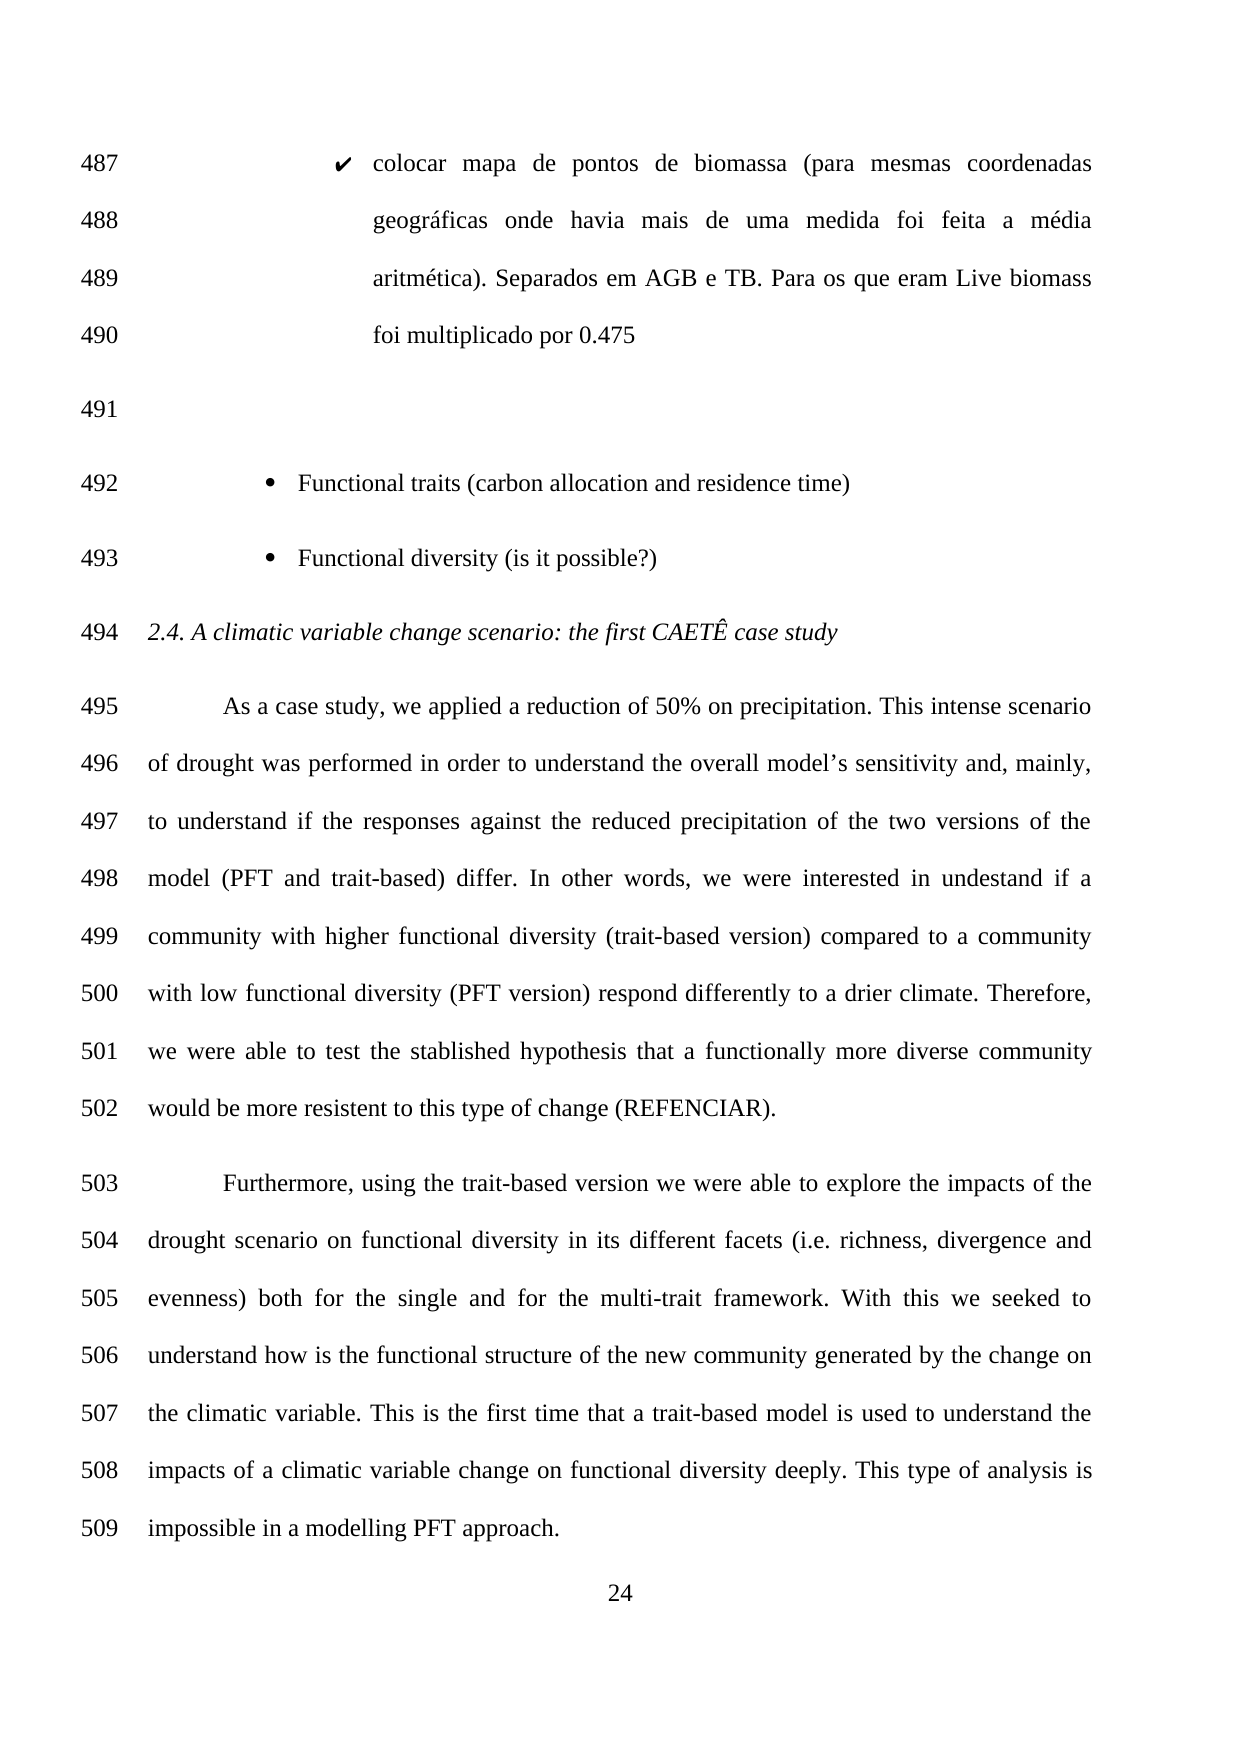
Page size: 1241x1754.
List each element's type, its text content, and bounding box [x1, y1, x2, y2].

text Furthermore, using the trait-based version we were able to explore the impacts of the drought scenario on functional diversity in its different facets (i.e. richness, divergence and evenness) both for the single and for the multi-trait framework. With this we seeked to understand how is the functional structure of the new community generated by the change on the climatic variable. This is the first time that a trait-based model is used to understand the impacts of a climatic variable change on functional diversity deeply. This type of analysis is impossible in a modelling PFT approach. [148, 1168, 1093, 1542]
text 2.4. A climatic variable change scenario: the first CAETÊ case study [148, 617, 1093, 646]
text As a case study, we applied a reduction of 50% on precipitation. This intense scenario of drought was performed in order to understand the overall model’s sensitivity and, mainly, to understand if the responses against the reduced precipitation of the two versions of the model (PFT and trait-based) differ. In other words, we were interested in undestand if a community with higher functional diversity (trait-based version) compared to a community with low functional diversity (PFT version) respond differently to a drier climate. Therefore, we were able to test the stablished hypothesis that a functionally more diverse community would be more resistent to this type of change (REFENCIAR). [148, 691, 1093, 1122]
list Functional diversity (is it possible?) [266, 543, 1093, 571]
list Functional traits (carbon allocation and residence time) [266, 468, 1093, 497]
list colocar mapa de pontos de biomassa (para mesmas coordenadas geográficas onde havia mais de uma medida foi feita a média aritmética). Separados em AGB e TB. Para os que eram Live biomass foi multiplicado por 0.475 [335, 148, 1093, 349]
